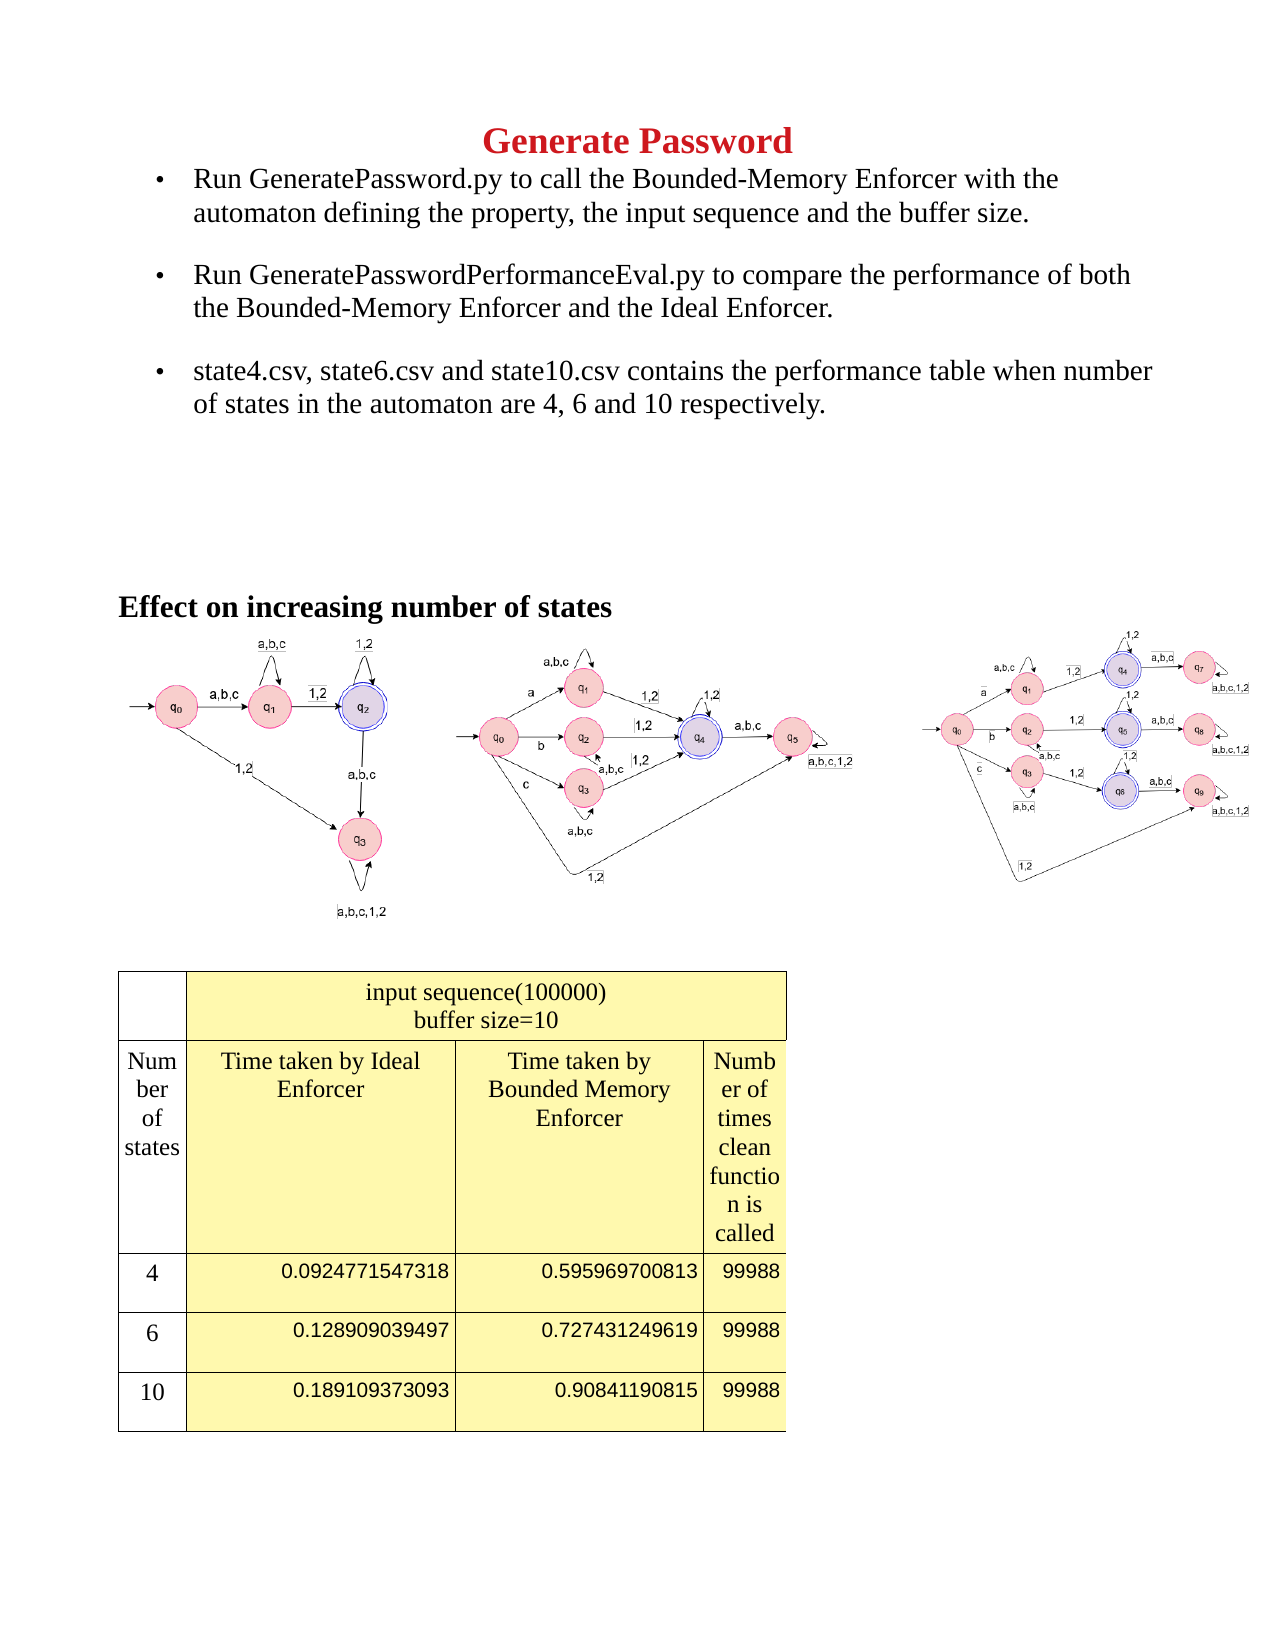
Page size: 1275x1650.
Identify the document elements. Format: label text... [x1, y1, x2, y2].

table_cell Time taken by Ideal Enforcer [187, 1041, 455, 1253]
picture [450, 639, 853, 884]
table_cell 99988 [704, 1254, 786, 1312]
table_cell 99988 [704, 1313, 786, 1372]
table_cell 99988 [704, 1373, 786, 1431]
list state4.csv, state6.csv and state10.csv contains the performance table when number of states in the automaton are 4, 6 and 10 respectively. [156, 353, 1157, 420]
table_cell 0.727431249619 [456, 1313, 703, 1372]
list Run GeneratePasswordPerformanceEval.py to compare the performance of both the Bounded-Memory Enforcer and the Ideal Enforcer. [156, 257, 1157, 324]
picture [917, 629, 1249, 889]
text Effect on increasing number of states [118, 583, 1157, 626]
table_cell Time taken by Bounded Memory Enforcer [456, 1041, 703, 1253]
table_cell 0.595969700813 [456, 1254, 703, 1312]
table_cell 0.90841190815 [456, 1373, 703, 1431]
table_cell 0.189109373093 [187, 1373, 455, 1431]
picture [123, 635, 388, 919]
table_cell 6 [119, 1313, 186, 1372]
table_cell 0.128909039497 [187, 1313, 455, 1372]
table_cell 10 [119, 1373, 186, 1431]
list Run GeneratePassword.py to call the Bounded-Memory Enforcer with the automaton defining the property, the input sequence and the buffer size. [156, 161, 1157, 228]
table_cell 4 [119, 1254, 186, 1312]
table_cell 0.0924771547318 [187, 1254, 455, 1312]
table_cell Number of times clean function is called [704, 1041, 786, 1253]
table_header [119, 972, 186, 1040]
text Generate Password [118, 118, 1157, 161]
table_header input sequence(100000) buffer size=10 [187, 972, 786, 1040]
table_cell Number of states [119, 1041, 186, 1253]
